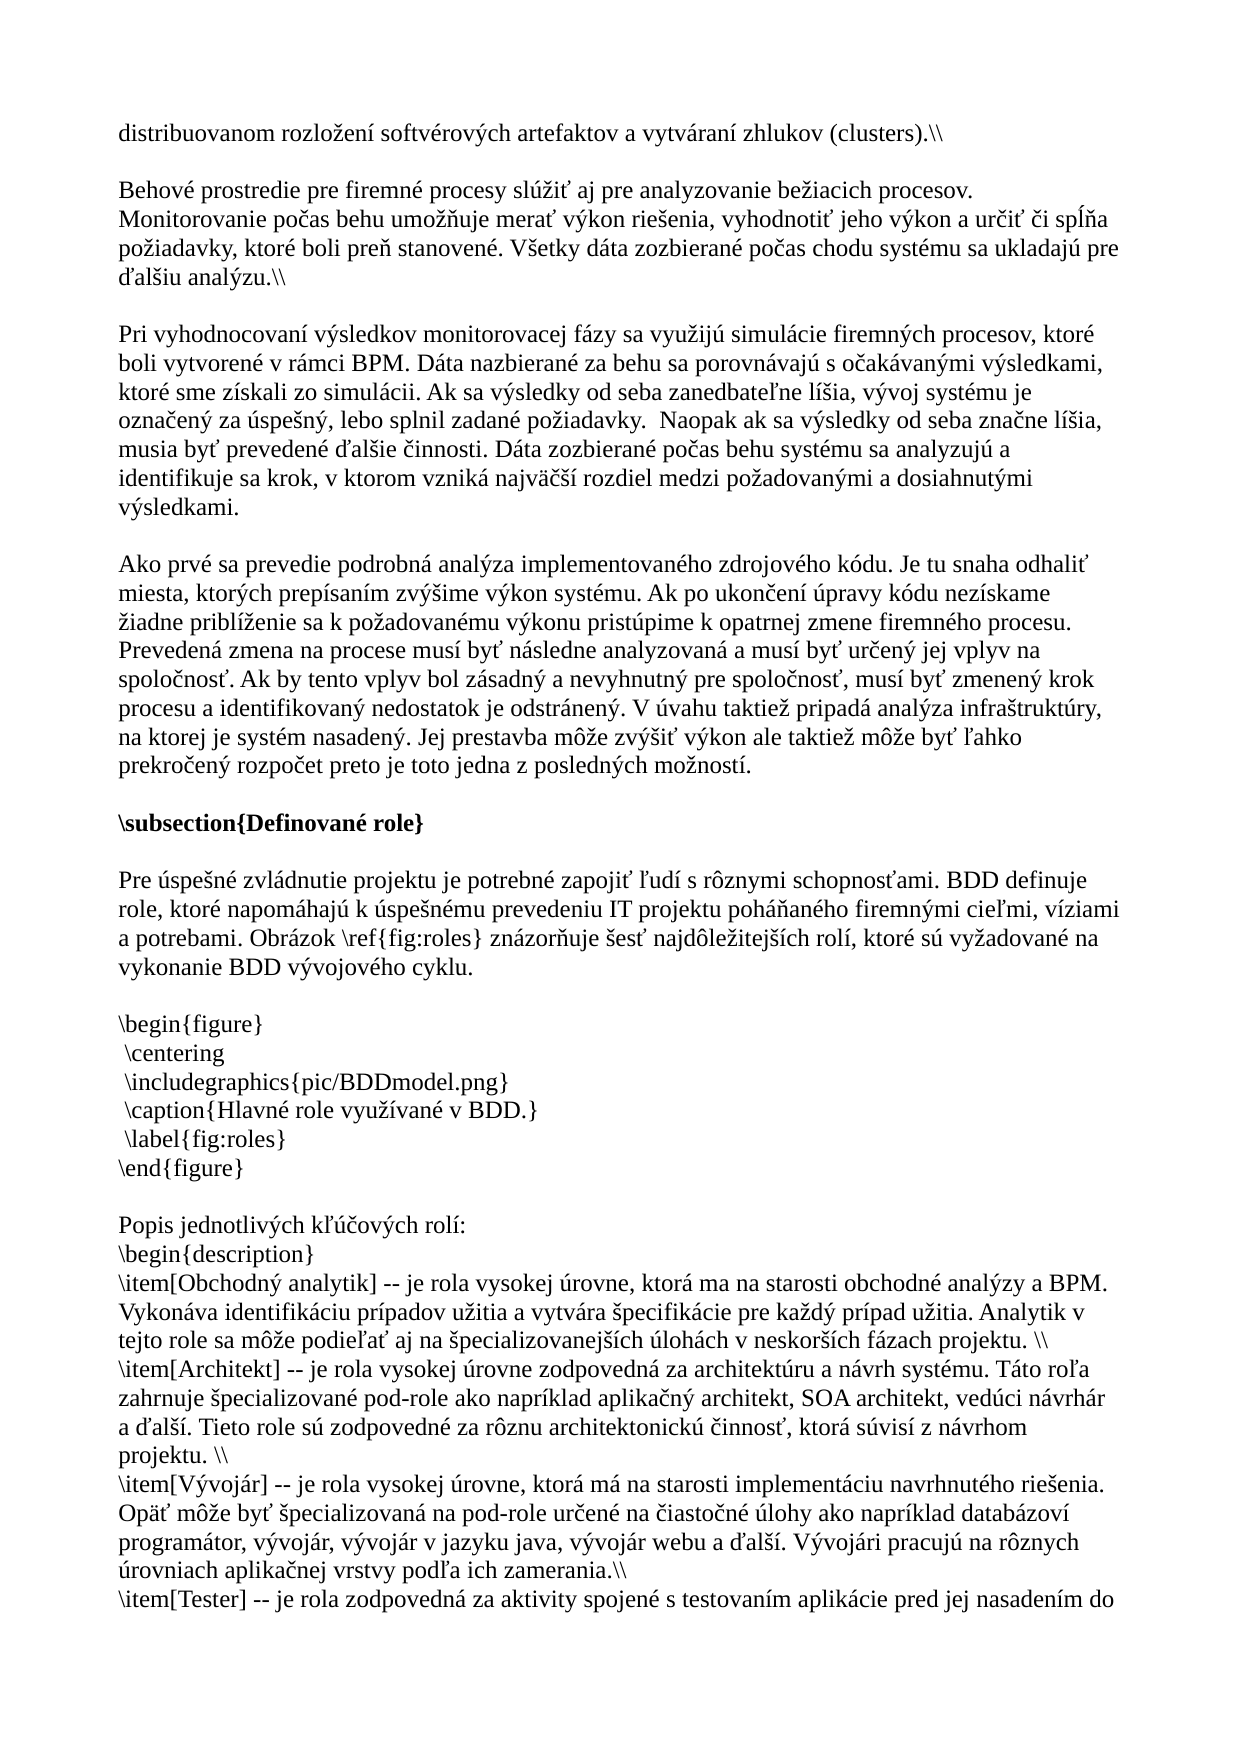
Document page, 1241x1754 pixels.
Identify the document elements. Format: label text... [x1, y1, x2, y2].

text \item[Obchodný analytik] -- je rola vysokej úrovne, ktorá ma na starosti obchodné analýzy a BPM. Vykonáva identifikáciu prípadov užitia a vytvára špecifikácie pre každý prípad užitia. Analytik v tejto role sa môže podieľať aj na špecializovanejších úlohách v neskorších fázach projektu. \\ [118, 1268, 1122, 1354]
text Pri vyhodnocovaní výsledkov monitorovacej fázy sa využijú simulácie firemných procesov, ktoré boli vytvorené v rámci BPM. Dáta nazbierané za behu sa porovnávajú s očakávanými výsledkami, ktoré sme získali zo simulácii. Ak sa výsledky od seba zanedbateľne líšia, vývoj systému je označený za úspešný, lebo splnil zadané požiadavky. Naopak ak sa výsledky od seba značne líšia, musia byť prevedené ďalšie činnosti. Dáta zozbierané počas behu systému sa analyzujú a identifikuje sa krok, v ktorom vzniká najväčší rozdiel medzi požadovanými a dosiahnutými výsledkami. [118, 319, 1122, 521]
text \begin{description} [118, 1239, 1122, 1268]
text \label{fig:roles} [118, 1124, 1122, 1153]
text \includegraphics{pic/BDDmodel.png} [118, 1067, 1122, 1096]
text Behové prostredie pre firemné procesy slúžiť aj pre analyzovanie bežiacich procesov. Monitorovanie počas behu umožňuje merať výkon riešenia, vyhodnotiť jeho výkon a určiť či spĺňa požiadavky, ktoré boli preň stanovené. Všetky dáta zozbierané počas chodu systému sa ukladajú pre ďalšiu analýzu.\\ [118, 176, 1122, 291]
text Pre úspešné zvládnutie projektu je potrebné zapojiť ľudí s rôznymi schopnosťami. BDD definuje role, ktoré napomáhajú k úspešnému prevedeniu IT projektu poháňaného firemnými cieľmi, víziami a potrebami. Obrázok \ref{fig:roles} znázorňuje šesť najdôležitejších rolí, ktoré sú vyžadované na vykonanie BDD vývojového cyklu. [118, 866, 1122, 981]
text \item[Vývojár] -- je rola vysokej úrovne, ktorá má na starosti implementáciu navrhnutého riešenia. Opäť môže byť špecializovaná na pod-role určené na čiastočné úlohy ako napríklad databázoví programátor, vývojár, vývojár v jazyku java, vývojár webu a ďalší. Vývojári pracujú na rôznych úrovniach aplikačnej vrstvy podľa ich zamerania.\\ [118, 1469, 1122, 1584]
text \item[Architekt] -- je rola vysokej úrovne zodpovedná za architektúru a návrh systému. Táto roľa zahrnuje špecializované pod-role ako napríklad aplikačný architekt, SOA architekt, vedúci návrhár a ďalší. Tieto role sú zodpovedné za rôznu architektonickú činnosť, ktorá súvisí z návrhom projektu. \\ [118, 1354, 1122, 1469]
text \begin{figure} [118, 1009, 1122, 1038]
text \centering [118, 1038, 1122, 1067]
text \end{figure} [118, 1153, 1122, 1182]
text Ako prvé sa prevedie podrobná analýza implementovaného zdrojového kódu. Je tu snaha odhaliť miesta, ktorých prepísaním zvýšime výkon systému. Ak po ukončení úpravy kódu nezískame žiadne priblíženie sa k požadovanému výkonu pristúpime k opatrnej zmene firemného procesu. Prevedená zmena na procese musí byť následne analyzovaná a musí byť určený jej vplyv na spoločnosť. Ak by tento vplyv bol zásadný a nevyhnutný pre spoločnosť, musí byť zmenený krok procesu a identifikovaný nedostatok je odstránený. V úvahu taktiež pripadá analýza infraštruktúry, na ktorej je systém nasadený. Jej prestavba môže zvýšiť výkon ale taktiež môže byť ľahko prekročený rozpočet preto je toto jedna z posledných možností. [118, 549, 1122, 779]
text \subsection{Definované role} [118, 808, 1122, 837]
text \caption{Hlavné role využívané v BDD.} [118, 1096, 1122, 1124]
text \item[Tester] -- je rola zodpovedná za aktivity spojené s testovaním aplikácie pred jej nasadením do [118, 1584, 1122, 1613]
text distribuovanom rozložení softvérových artefaktov a vytváraní zhlukov (clusters).\\ [118, 118, 1122, 147]
text Popis jednotlivých kľúčových rolí: [118, 1211, 1122, 1239]
